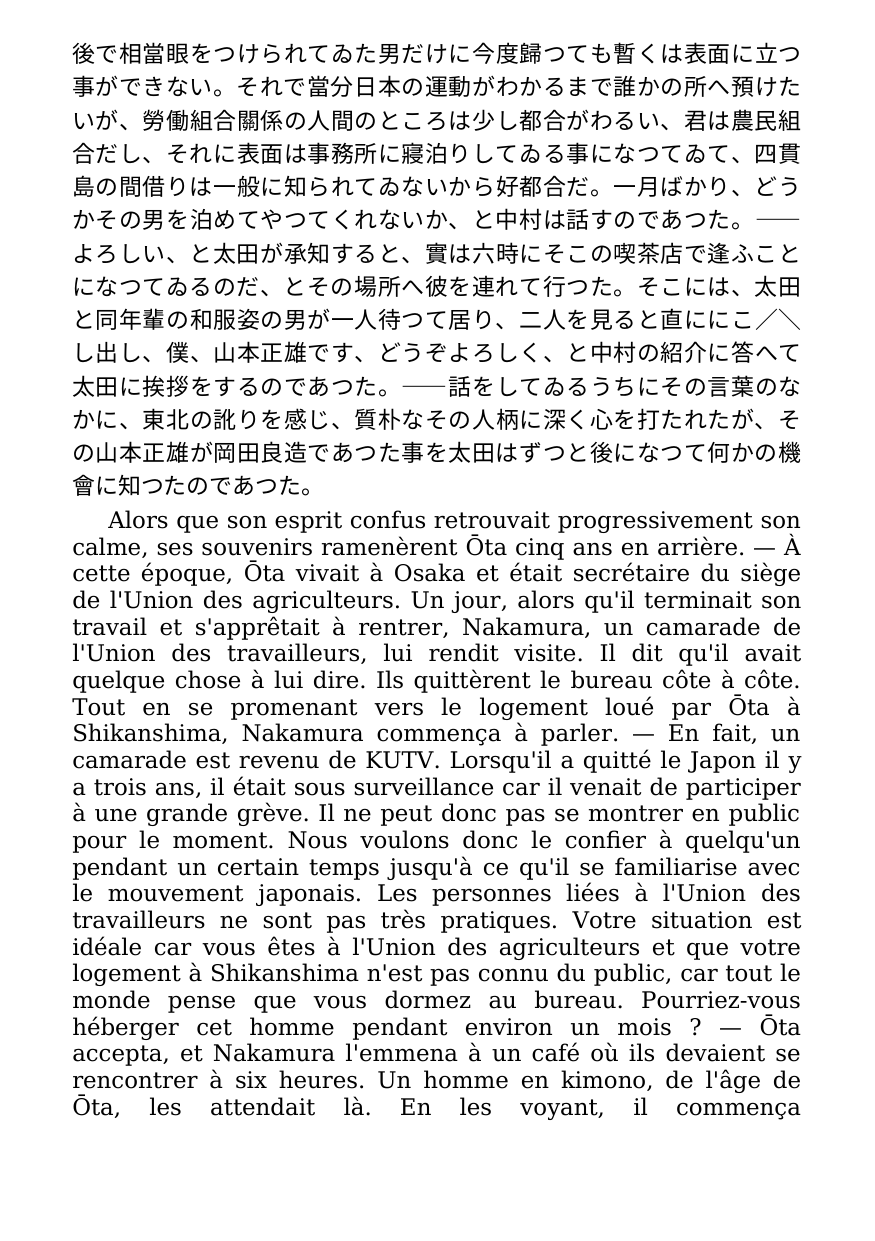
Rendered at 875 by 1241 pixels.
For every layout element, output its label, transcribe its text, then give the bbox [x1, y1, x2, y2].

text 後で相當眼をつけられてゐた男だけに今度歸つても暫くは表面に立つ事ができない。それで當分日本の運動がわかるまで誰かの所へ預けたいが、勞働組合關係の人間のところは少し都合がわるい、君は農民組合だし、それに表面は事務所に寢泊りしてゐる事になつてゐて、四貫島の間借りは一般に知られてゐないから好都合だ。一月ばかり、どうかその男を泊めてやつてくれないか、と中村は話すのであつた。――よろしい、と太田が承知すると、實は六時にそこの喫茶店で逢ふことになつてゐるのだ、とその場所へ彼を連れて行つた。そこには、太田と同年輩の和服姿の男が一人待つて居り、二人を見ると直ににこ／＼し出し、僕、山本正雄です、どうぞよろしく、と中村の紹介に答へて太田に挨拶をするのであつた。――話をしてゐるうちにその言葉のなかに、東北の訛りを感じ、質朴なその人柄に深く心を打たれたが、その山本正雄が岡田良造であつた事を太田はずつと後になつて何かの機會に知つたのであつた。 [72, 36, 802, 501]
text Alors que son esprit confus retrouvait progressivement son calme, ses souvenirs ramenèrent Ōta cinq ans en arrière. — À cette époque, Ōta vivait à Osaka et était secrétaire du siège de l'Union des agriculteurs. Un jour, alors qu'il terminait son travail et s'apprêtait à rentrer, Nakamura, un camarade de l'Union des travailleurs, lui rendit visite. Il dit qu'il avait quelque chose à lui dire. Ils quittèrent le bureau côte à côte. Tout en se promenant vers le logement loué par Ōta à Shikanshima, Nakamura commença à parler. — En fait, un camarade est revenu de KUTV. Lorsqu'il a quitté le Japon il y a trois ans, il était sous surveillance car il venait de participer à une grande grève. Il ne peut donc pas se montrer en public pour le moment. Nous voulons donc le confier à quelqu'un pendant un certain temps jusqu'à ce qu'il se familiarise avec le mouvement japonais. Les personnes liées à l'Union des travailleurs ne sont pas très pratiques. Votre situation est idéale car vous êtes à l'Union des agriculteurs et que votre logement à Shikanshima n'est pas connu du public, car tout le monde pense que vous dormez au bureau. Pourriez-vous héberger cet homme pendant environ un mois ? — Ōta accepta, et Nakamura l'emmena à un café où ils devaient se rencontrer à six heures. Un homme en kimono, de l'âge de Ōta, les attendait là. En les voyant, il commença [72, 507, 802, 1121]
